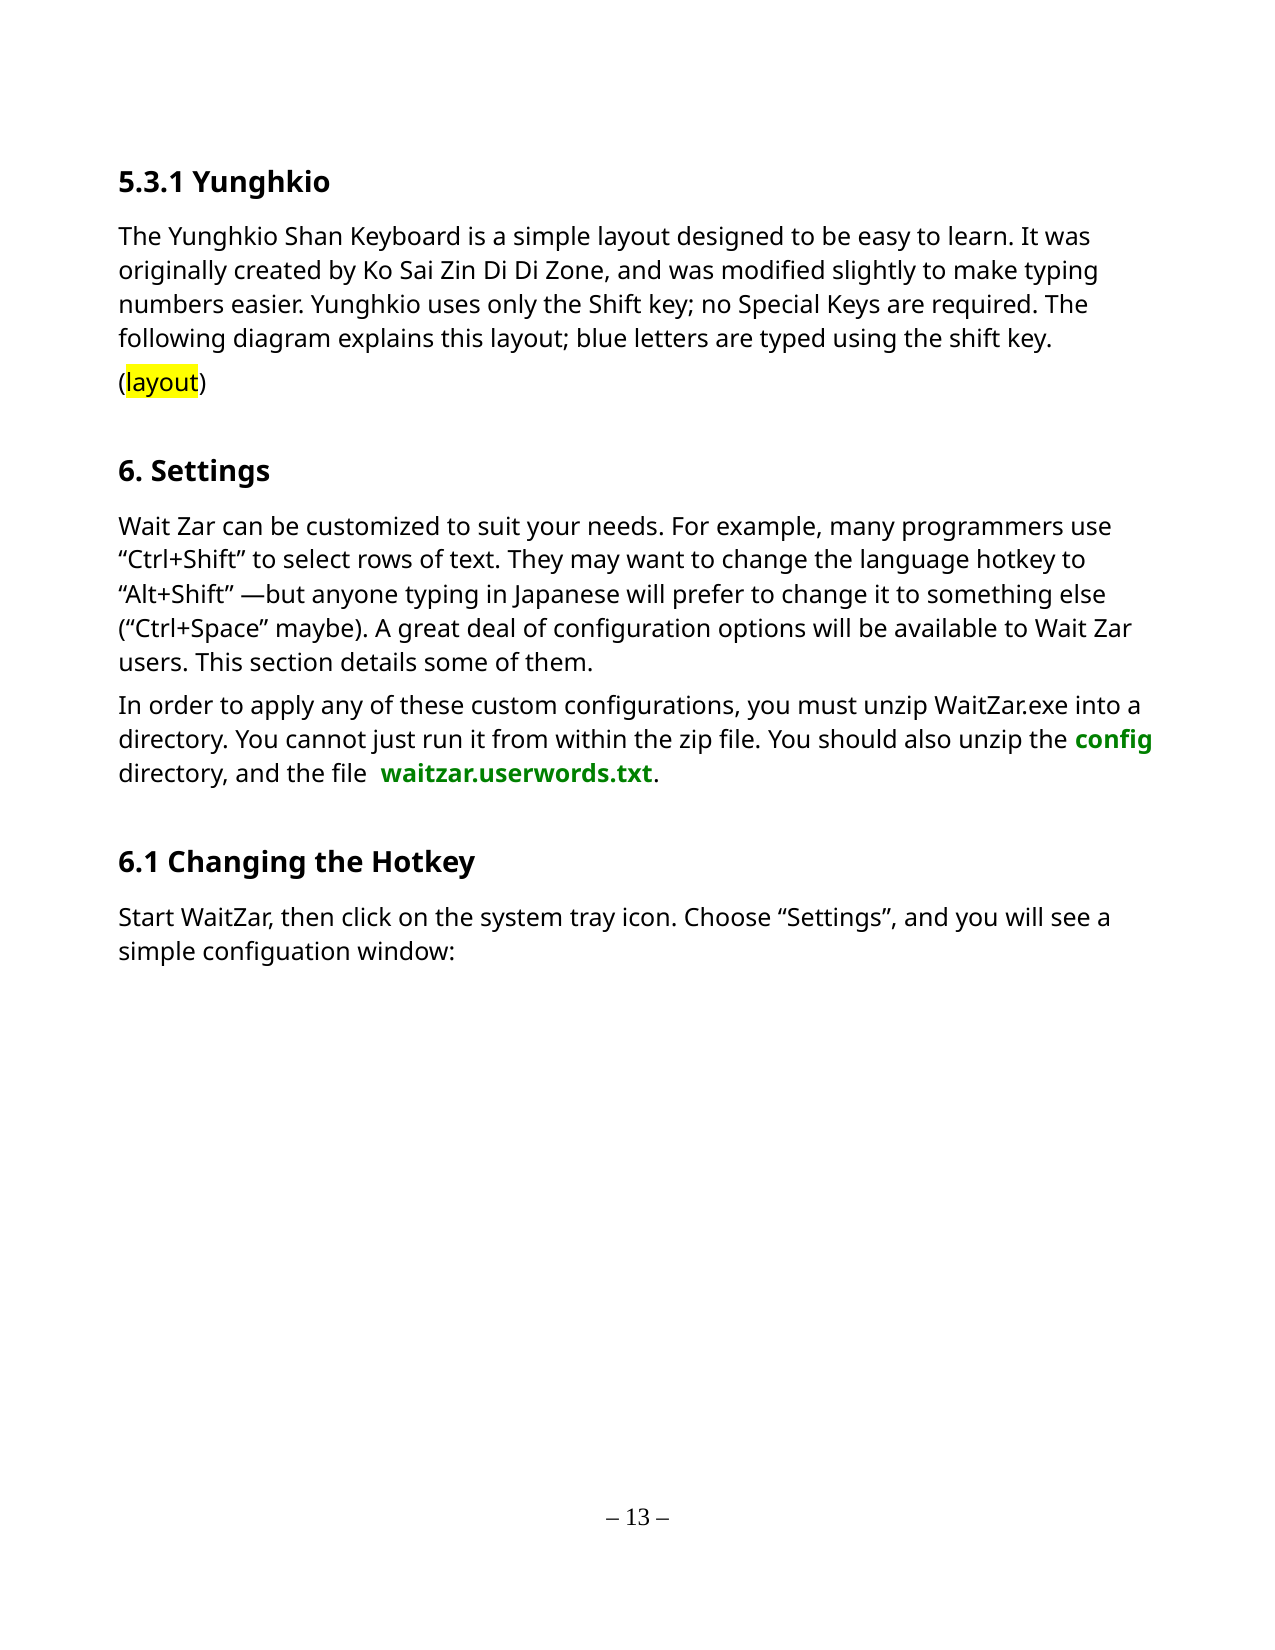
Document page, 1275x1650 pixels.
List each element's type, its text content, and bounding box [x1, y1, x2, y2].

subtitle 5.3.1 Yunghkio [118, 161, 1157, 201]
subtitle 6. Settings [118, 450, 1157, 490]
text Wait Zar can be customized to suit your needs. For example, many programmers use “Ctrl+Shift” to select rows of text. They may want to change the language hotkey to “Alt+Shift” —but anyone typing in Japanese will prefer to change it to something else (“Ctrl+Space” maybe). A great deal of configuration options will be available to Wait Zar users. This section details some of them. [118, 508, 1157, 678]
text In order to apply any of these custom configurations, you must unzip WaitZar.exe into a directory. You cannot just run it from within the zip file. You should also unzip the config directory, and the file waitzar.userwords.txt. [118, 687, 1157, 789]
subtitle 6.1 Changing the Hotkey [118, 842, 1157, 881]
text Start WaitZar, then click on the system tray icon. Choose “Settings”, and you will see a simple configuation window: [118, 899, 1157, 967]
text The Yunghkio Shan Keyboard is a simple layout designed to be easy to learn. It was originally created by Ko Sai Zin Di Di Zone, and was modified slightly to make typing numbers easier. Yunghkio uses only the Shift key; no Special Keys are required. The following diagram explains this layout; blue letters are typed using the shift key. [118, 219, 1157, 355]
text (layout) [118, 364, 1157, 398]
